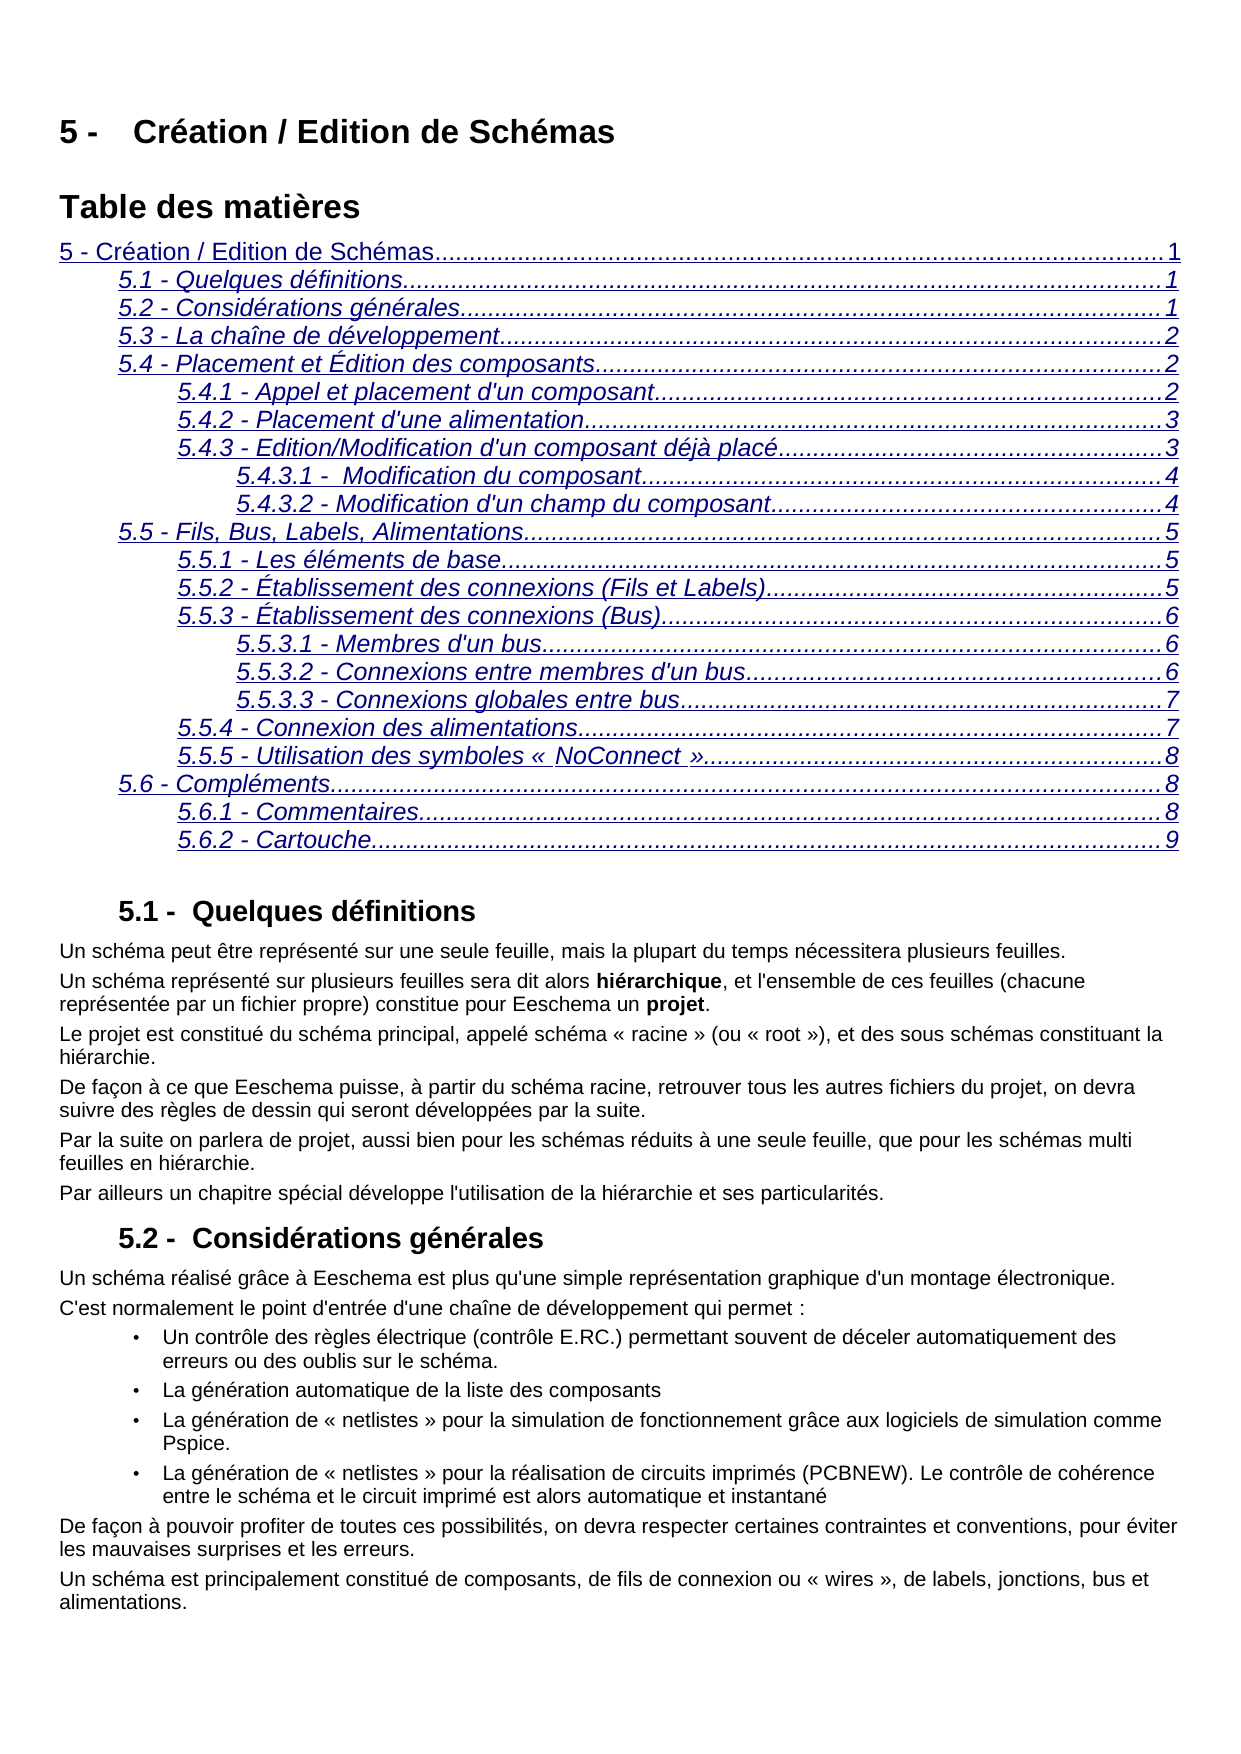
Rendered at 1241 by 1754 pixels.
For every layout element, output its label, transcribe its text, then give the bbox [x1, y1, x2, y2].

text 5.5.3.2 - Connexions entre membres d'un bus 6 [236, 658, 1181, 686]
text 5.5.3 - Établissement des connexions (Bus) 6 [177, 602, 1181, 630]
text 5.5.3.1 - Membres d'un bus 6 [236, 630, 1181, 658]
list La génération automatique de la liste des composants [133, 1379, 1181, 1402]
subtitle Considérations générales [44, 1222, 1181, 1255]
text Un schéma représenté sur plusieurs feuilles sera dit alors hiérarchique, et l'ensemble de ces feuilles (chacune représentée par un fichier propre) constitue pour Eeschema un projet. [59, 969, 1181, 1016]
text 5.4.3.1 - Modification du composant 4 [236, 462, 1181, 490]
text 5.6.2 - Cartouche 9 [177, 826, 1181, 854]
text 5.2 - Considérations générales 1 [118, 294, 1181, 322]
text 5.1 - Quelques définitions 1 [118, 266, 1181, 294]
text 5.5.1 - Les éléments de base 5 [177, 546, 1181, 574]
subtitle Création / Edition de Schémas [59, 113, 1181, 151]
subtitle Table des matières [59, 188, 1181, 225]
text 5.5 - Fils, Bus, Labels, Alimentations 5 [118, 518, 1181, 546]
text 5.4.3.2 - Modification d'un champ du composant 4 [236, 490, 1181, 518]
text 5.4.2 - Placement d'une alimentation 3 [177, 406, 1181, 434]
text 5.5.3.3 - Connexions globales entre bus 7 [236, 686, 1181, 714]
text 5 - Création / Edition de Schémas 1 [59, 238, 1181, 262]
text 5.6 - Compléments 8 [118, 770, 1181, 798]
text 5.3 - La chaîne de développement 2 [118, 322, 1181, 350]
text Par la suite on parlera de projet, aussi bien pour les schémas réduits à une seule feuille, que pour les schémas multi feuilles en hiérarchie. [59, 1128, 1181, 1175]
text Un schéma réalisé grâce à Eeschema est plus qu'une simple représentation graphique d'un montage électronique. [59, 1267, 1181, 1290]
text 5.6.1 - Commentaires 8 [177, 798, 1181, 826]
text 5.5.4 - Connexion des alimentations 7 [177, 714, 1181, 742]
text 5.4.3 - Edition/Modification d'un composant déjà placé 3 [177, 434, 1181, 462]
subtitle Quelques définitions [44, 895, 1181, 928]
text C'est normalement le point d'entrée d'une chaîne de développement qui permet : [59, 1296, 1181, 1320]
text De façon à ce que Eeschema puisse, à partir du schéma racine, retrouver tous les autres fichiers du projet, on devra suivre des règles de dessin qui seront développées par la suite. [59, 1075, 1181, 1122]
text Un schéma est principalement constitué de composants, de fils de connexion ou « wires », de labels, jonctions, bus et alimentations. [59, 1567, 1181, 1614]
text 5.4.1 - Appel et placement d'un composant 2 [177, 378, 1181, 406]
list La génération de « netlistes » pour la simulation de fonctionnement grâce aux logiciels de simulation comme Pspice. [133, 1408, 1181, 1455]
text Un schéma peut être représenté sur une seule feuille, mais la plupart du temps nécessitera plusieurs feuilles. [59, 939, 1181, 963]
list La génération de « netlistes » pour la réalisation de circuits imprimés (PCBNEW). Le contrôle de cohérence entre le schéma et le circuit imprimé est alors automatique et instantané [133, 1461, 1181, 1508]
text 5.4 - Placement et Édition des composants 2 [118, 350, 1181, 378]
text De façon à pouvoir profiter de toutes ces possibilités, on devra respecter certaines contraintes et conventions, pour éviter les mauvaises surprises et les erreurs. [59, 1514, 1181, 1561]
list Un contrôle des règles électrique (contrôle E.RC.) permettant souvent de déceler automatiquement des erreurs ou des oublis sur le schéma. [133, 1326, 1181, 1373]
text 5.5.5 - Utilisation des symboles « NoConnect » 8 [177, 742, 1181, 770]
text Par ailleurs un chapitre spécial développe l'utilisation de la hiérarchie et ses particularités. [59, 1181, 1181, 1205]
text Le projet est constitué du schéma principal, appelé schéma « racine » (ou « root »), et des sous schémas constituant la hiérarchie. [59, 1022, 1181, 1069]
text 5.5.2 - Établissement des connexions (Fils et Labels) 5 [177, 574, 1181, 602]
